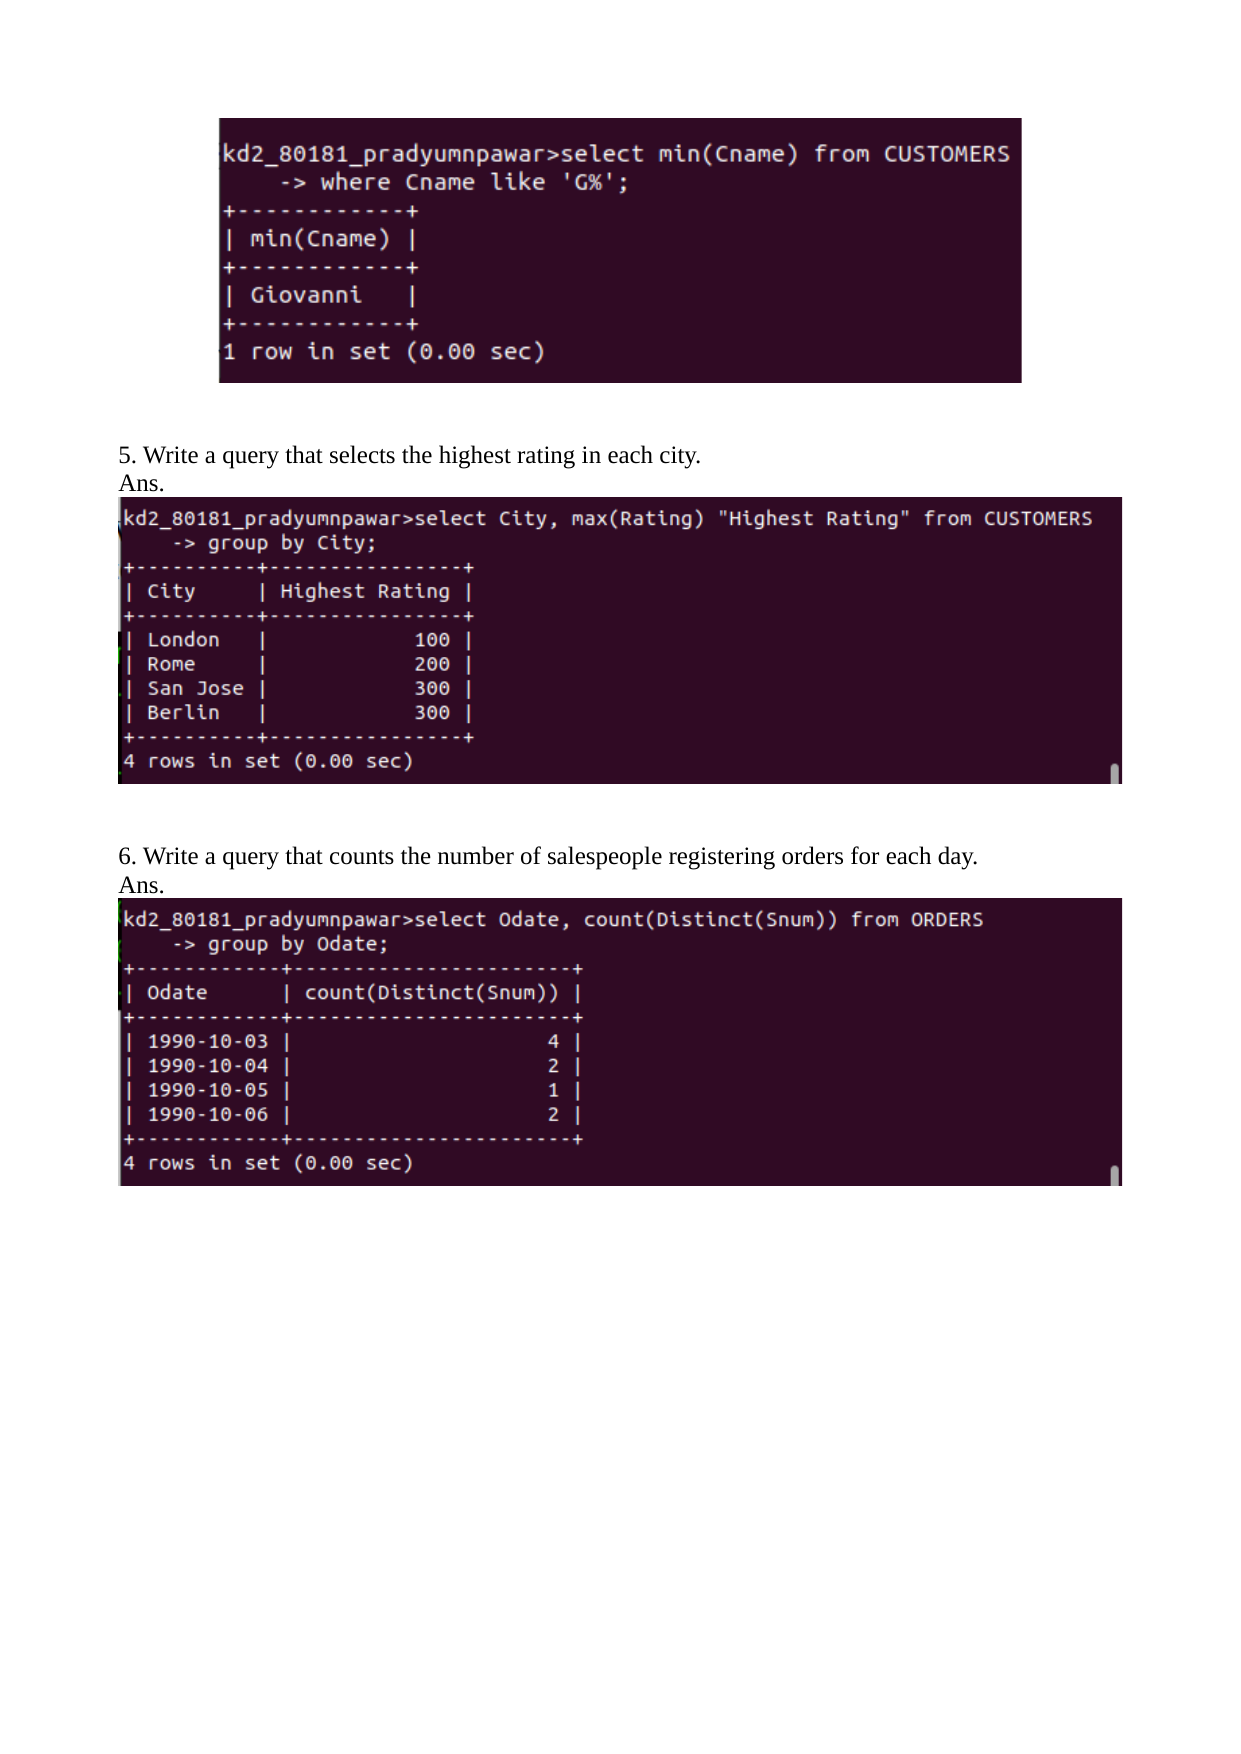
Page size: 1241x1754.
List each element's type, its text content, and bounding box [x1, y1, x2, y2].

text 5. Write a query that selects the highest rating in each city. [118, 440, 1122, 468]
text 6. Write a query that counts the number of salespeople registering orders for each day. [118, 841, 1122, 870]
text Ans. [118, 468, 1122, 497]
text Ans. [118, 870, 1122, 898]
picture [118, 497, 1123, 784]
picture [118, 898, 1123, 1186]
picture [218, 118, 1022, 383]
